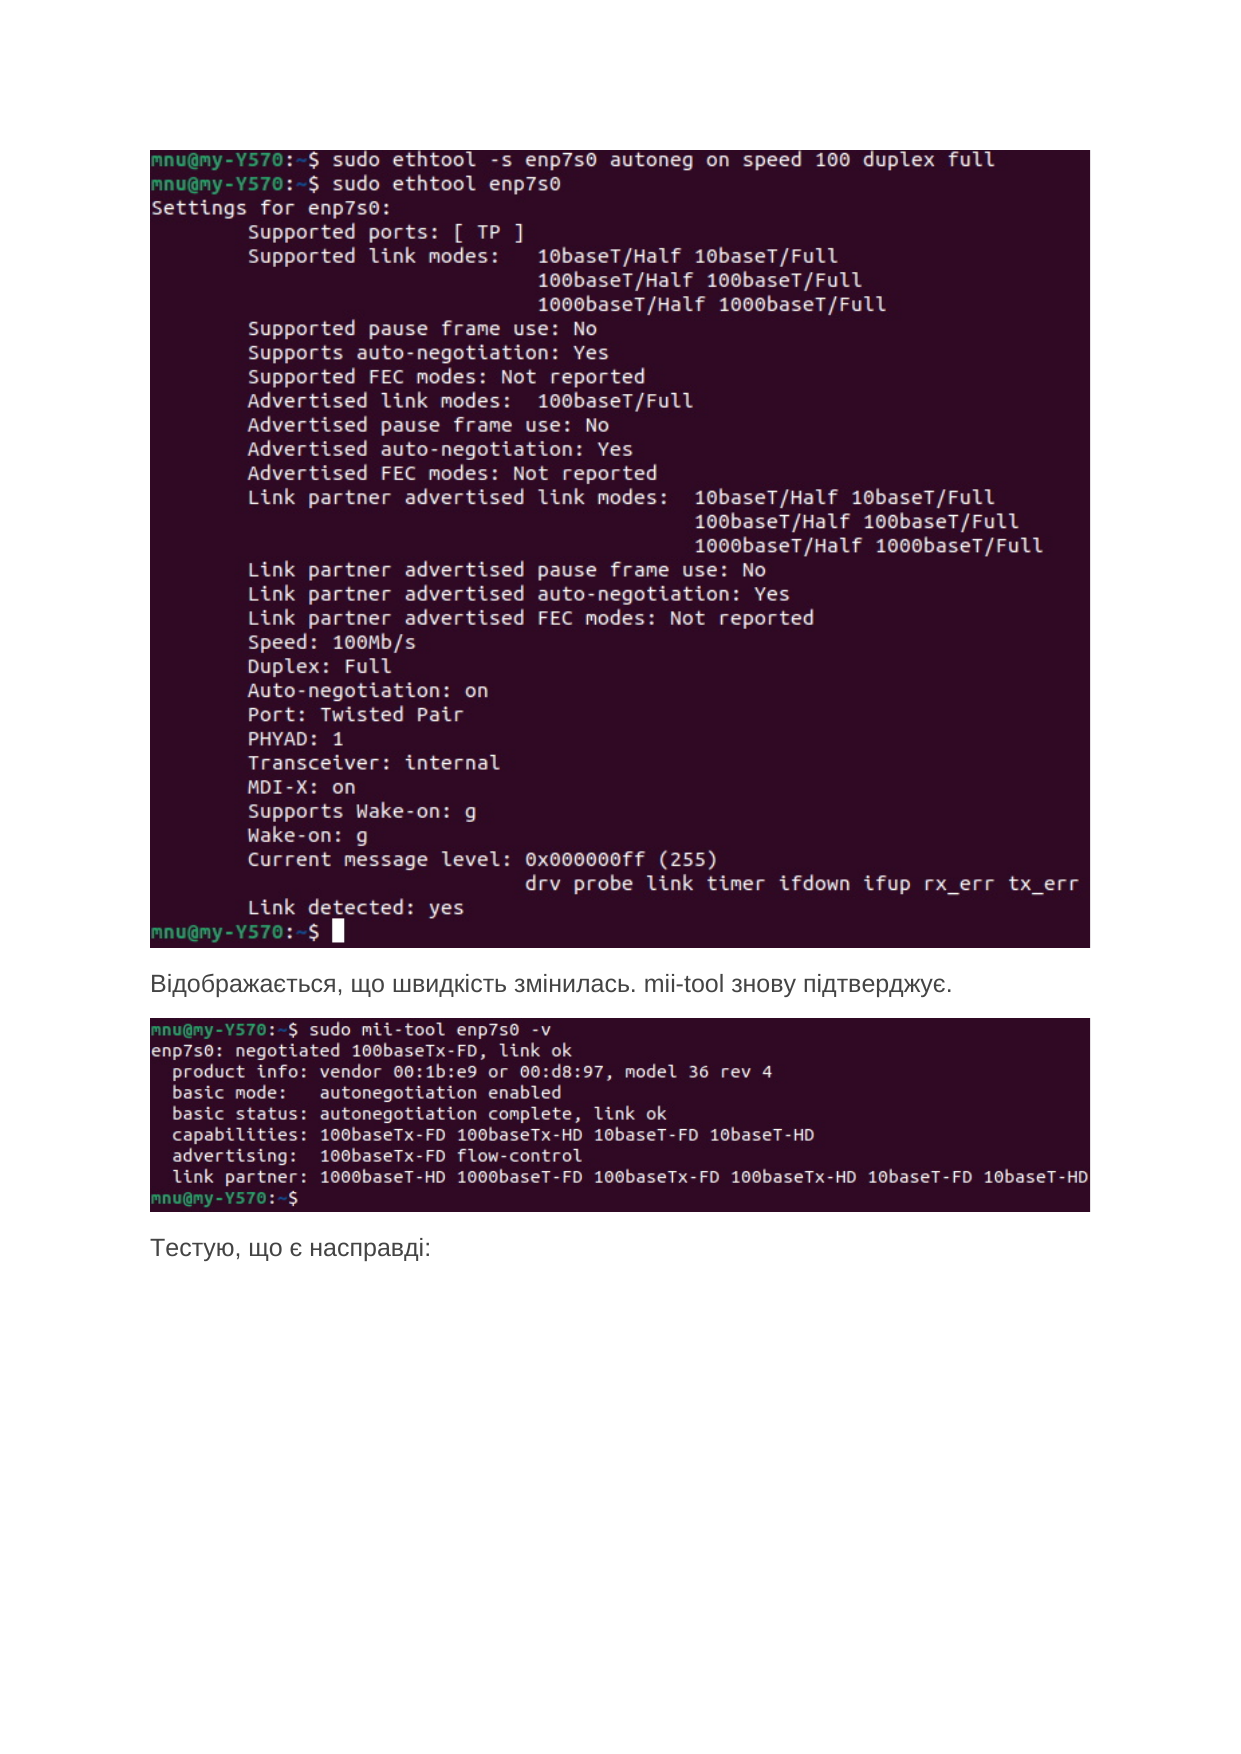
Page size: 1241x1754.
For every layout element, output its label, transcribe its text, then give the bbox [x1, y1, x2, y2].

picture [150, 1018, 1091, 1212]
text Відображається, що швидкість змінилась. mii-tool знову підтверджує. [150, 969, 1090, 997]
text Тестую, що є насправді: [150, 1233, 1090, 1262]
picture [150, 150, 1091, 948]
